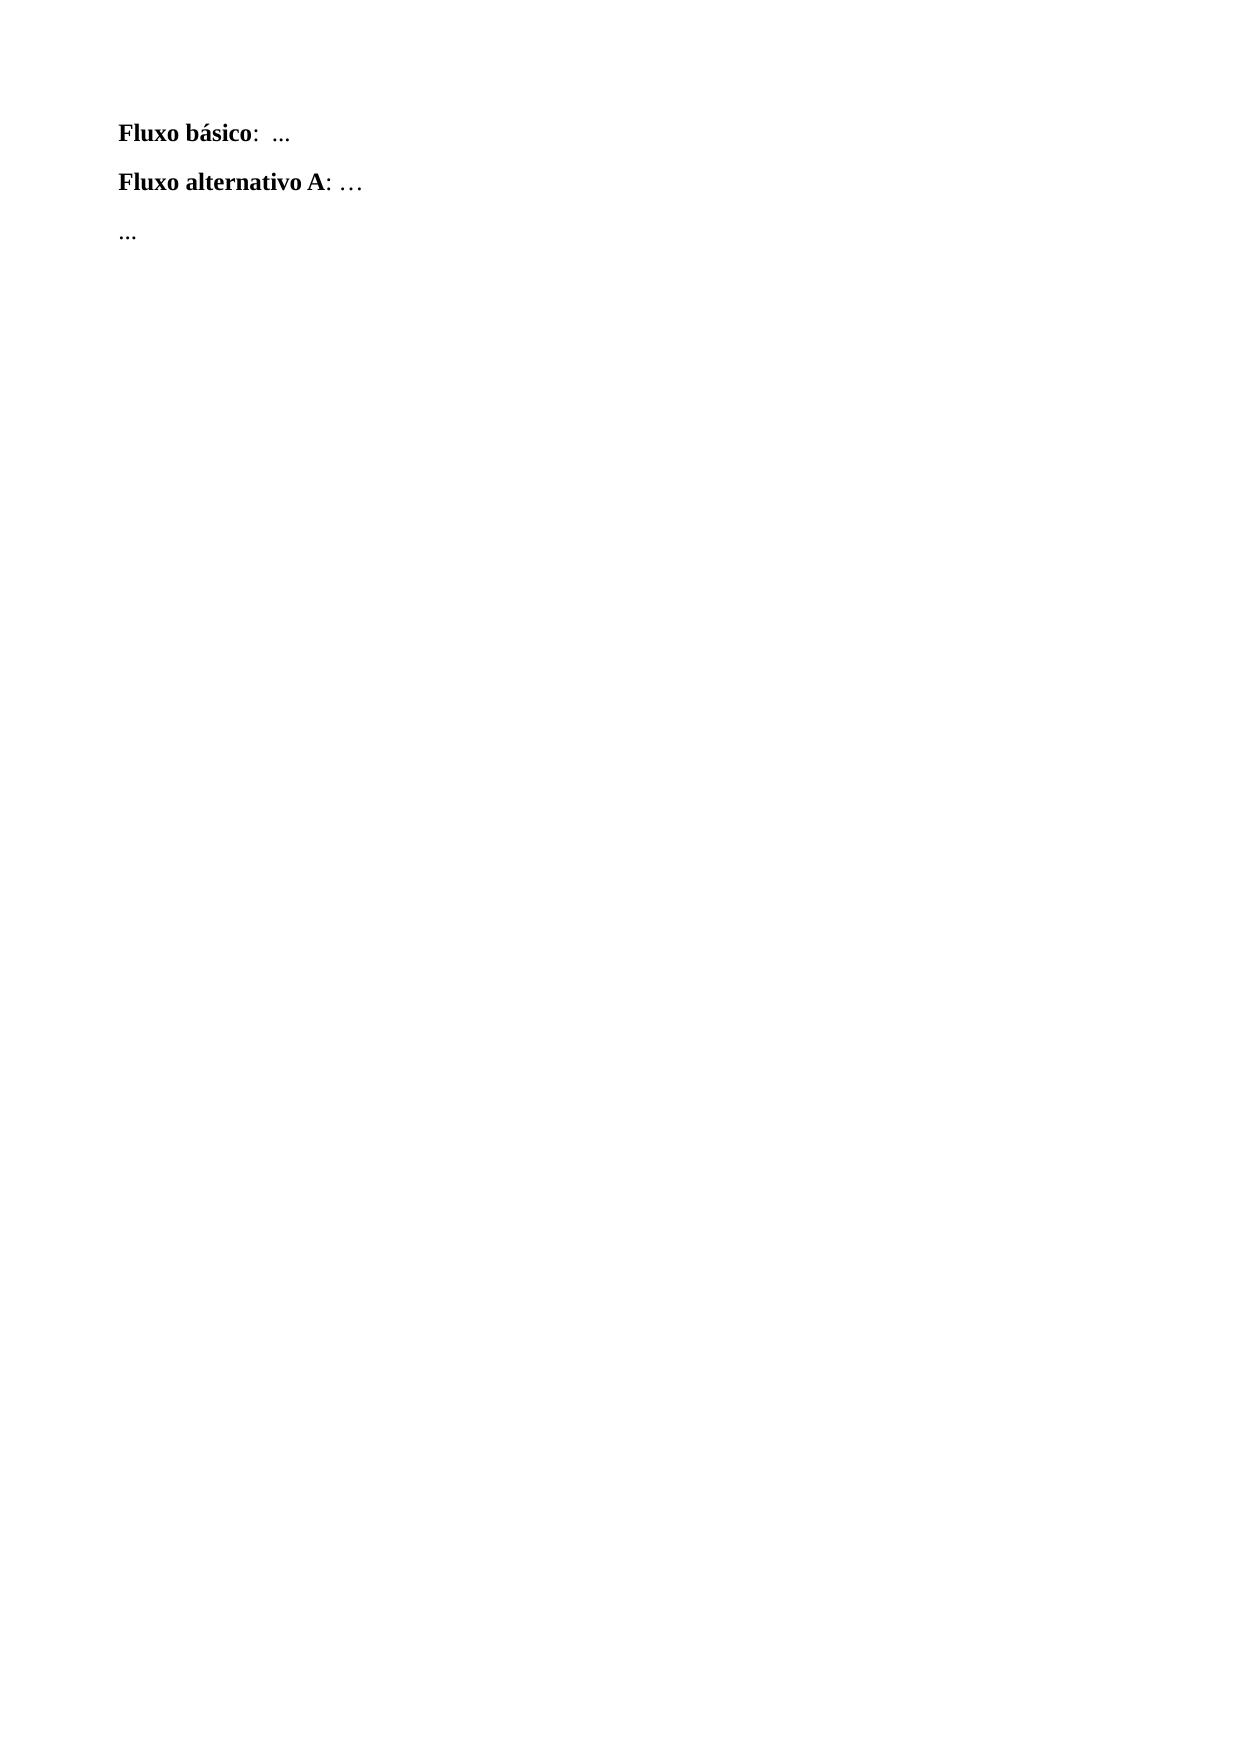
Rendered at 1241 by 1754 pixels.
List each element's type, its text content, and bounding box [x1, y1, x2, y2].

text ... [118, 216, 1122, 245]
text Fluxo básico: ... [118, 118, 1122, 147]
text Fluxo alternativo A: … [118, 167, 1122, 196]
